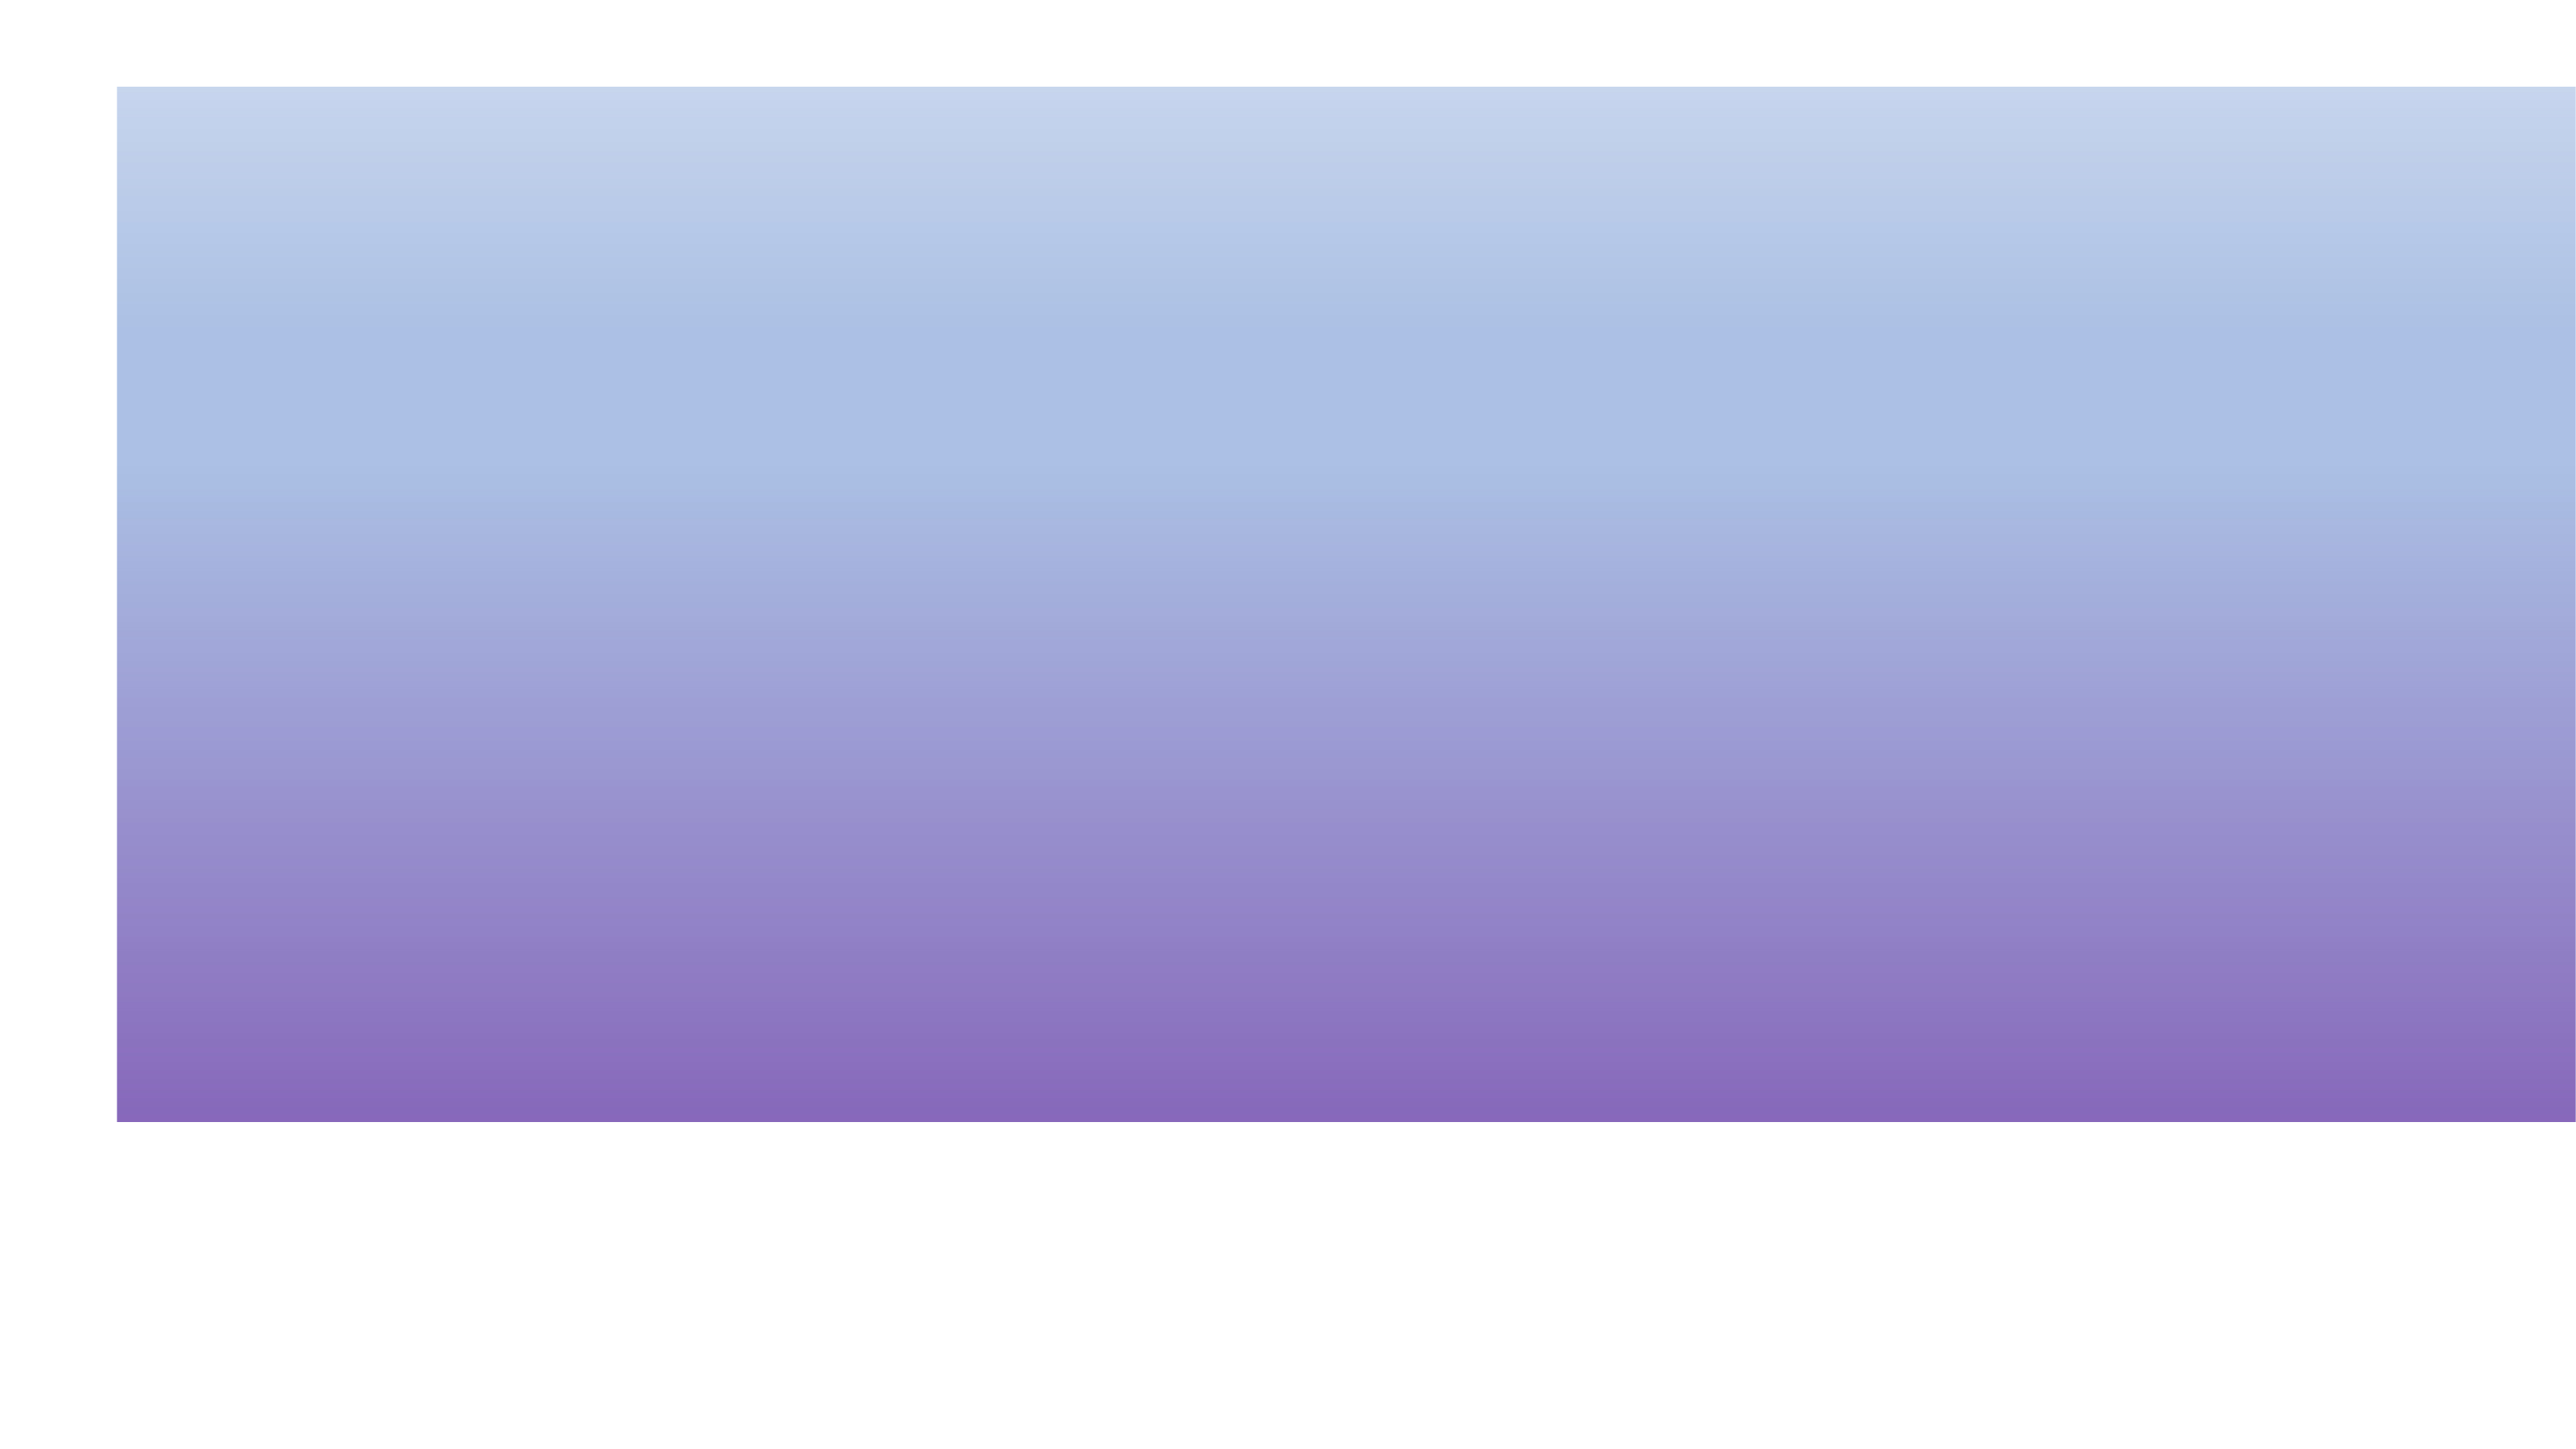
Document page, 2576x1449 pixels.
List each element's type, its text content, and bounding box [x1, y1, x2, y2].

subtitle Animals [116, 1122, 2315, 1386]
